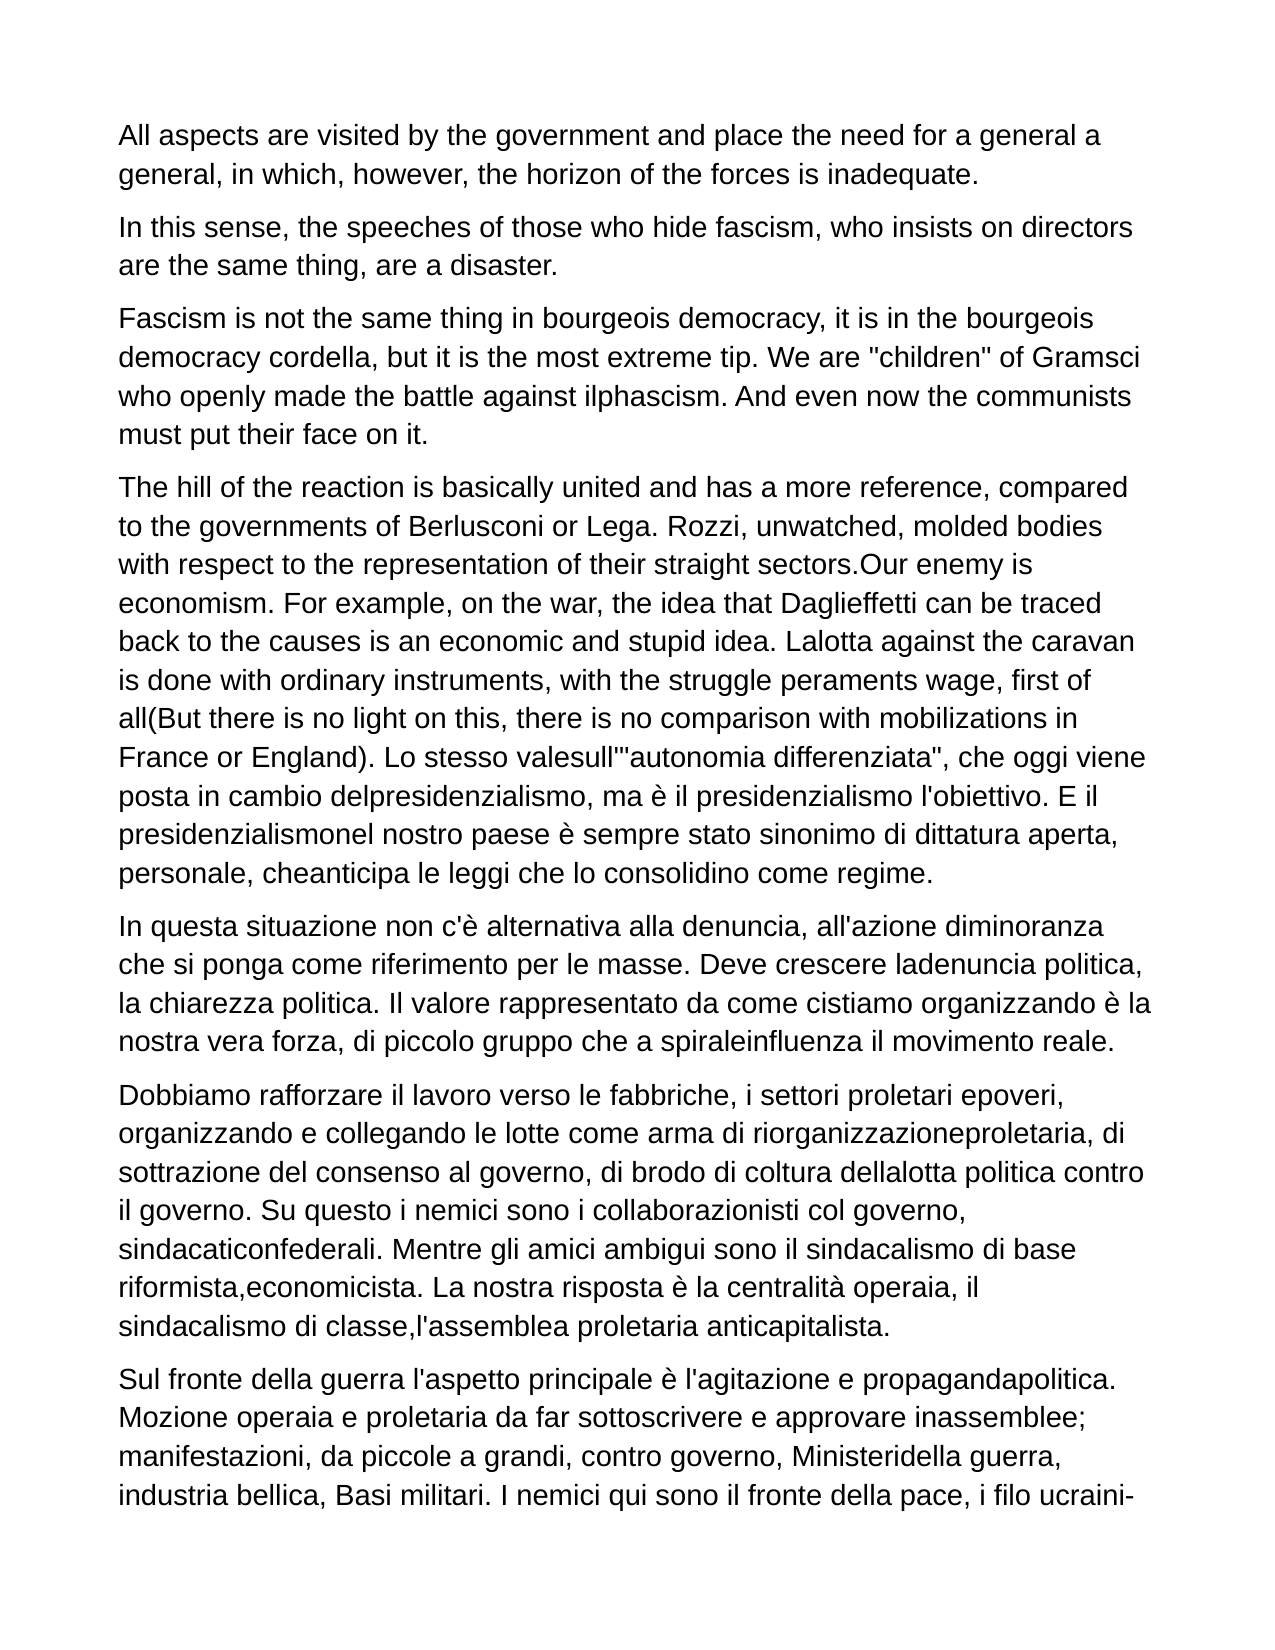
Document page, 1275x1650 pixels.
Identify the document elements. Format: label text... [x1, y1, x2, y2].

text The hill of the reaction is basically united and has a more reference, compared to the governments of Berlusconi or Lega. Rozzi, unwatched, molded bodies with respect to the representation of their straight sectors.Our enemy is economism. For example, on the war, the idea that Daglieffetti can be traced back to the causes is an economic and stupid idea. Lalotta against the caravan is done with ordinary instruments, with the struggle peraments wage, first of all(But there is no light on this, there is no comparison with mobilizations in France or England). Lo stesso valesull'"autonomia differenziata", che oggi viene posta in cambio delpresidenzialismo, ma è il presidenzialismo l'obiettivo. E il presidenzialismonel nostro paese è sempre stato sinonimo di dittatura aperta, personale, cheanticipa le leggi che lo consolidino come regime. [118, 470, 1157, 889]
text Fascism is not the same thing in bourgeois democracy, it is in the bourgeois democracy cordella, but it is the most extreme tip. We are "children" of Gramsci who openly made the battle against ilphascism. And even now the communists must put their face on it. [118, 301, 1157, 451]
text Sul fronte della guerra l'aspetto principale è l'agitazione e propagandapolitica. Mozione operaia e proletaria da far sottoscrivere e approvare inassemblee; manifestazioni, da piccole a grandi, contro governo, Ministeridella guerra, industria bellica, Basi militari. I nemici qui sono il fronte della pace, i filo ucraini- [118, 1362, 1157, 1511]
text In questa situazione non c'è alternativa alla denuncia, all'azione diminoranza che si ponga come riferimento per le masse. Deve crescere ladenuncia politica, la chiarezza politica. Il valore rappresentato da come cistiamo organizzando è la nostra vera forza, di piccolo gruppo che a spiraleinfluenza il movimento reale. [118, 909, 1157, 1058]
text All aspects are visited by the government and place the need for a general a general, in which, however, the horizon of the forces is inadequate. [118, 118, 1157, 190]
text In this sense, the speeches of those who hide fascism, who insists on directors are the same thing, are a disaster. [118, 210, 1157, 282]
text Dobbiamo rafforzare il lavoro verso le fabbriche, i settori proletari epoveri, organizzando e collegando le lotte come arma di riorganizzazioneproletaria, di sottrazione del consenso al governo, di brodo di coltura dellalotta politica contro il governo. Su questo i nemici sono i collaborazionisti col governo, sindacaticonfederali. Mentre gli amici ambigui sono il sindacalismo di base riformista,economicista. La nostra risposta è la centralità operaia, il sindacalismo di classe,l'assemblea proletaria anticapitalista. [118, 1077, 1157, 1342]
